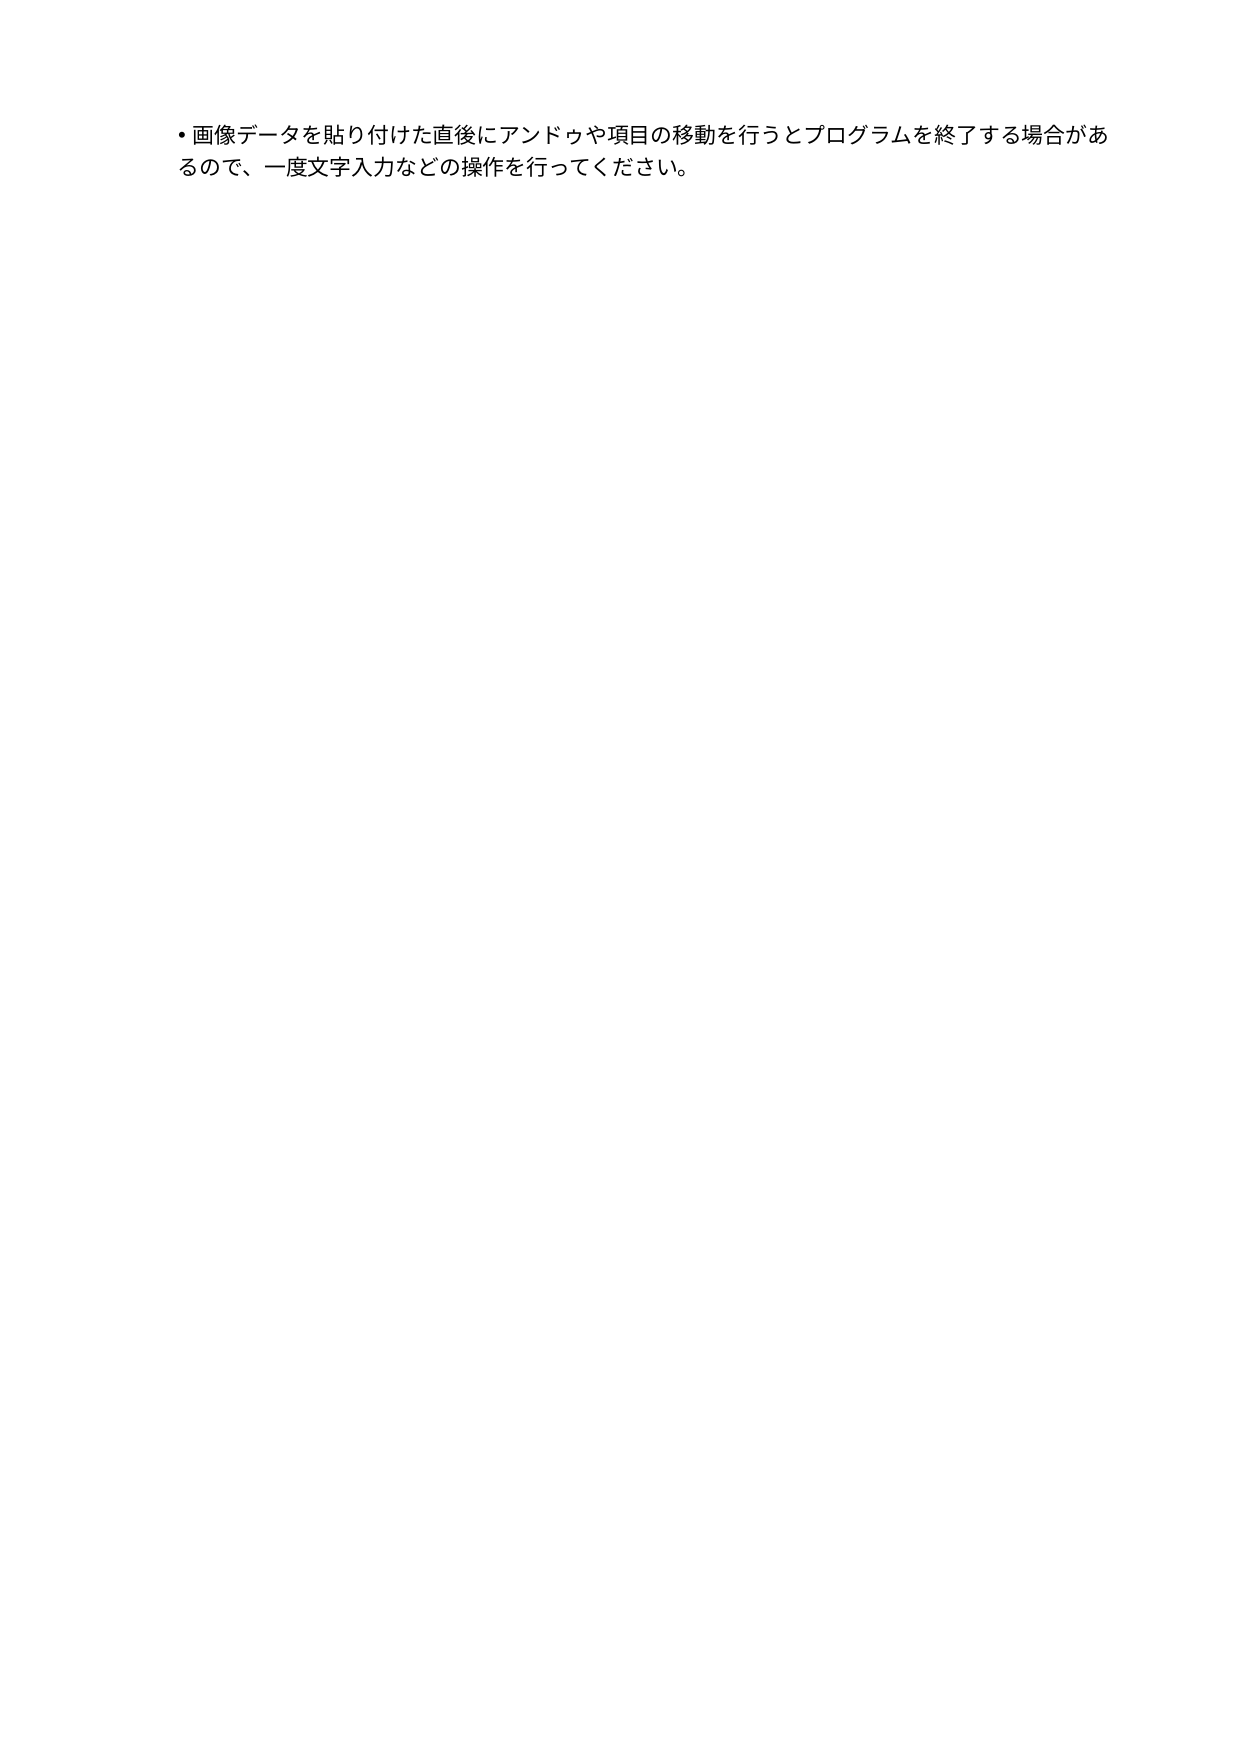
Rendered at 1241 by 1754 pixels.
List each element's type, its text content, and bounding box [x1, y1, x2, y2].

text • 画像データを貼り付けた直後にアンドゥや項目の移動を行うとプログラムを終了する場合があるので、一度文字入力などの操作を行ってください。 [177, 118, 1122, 181]
